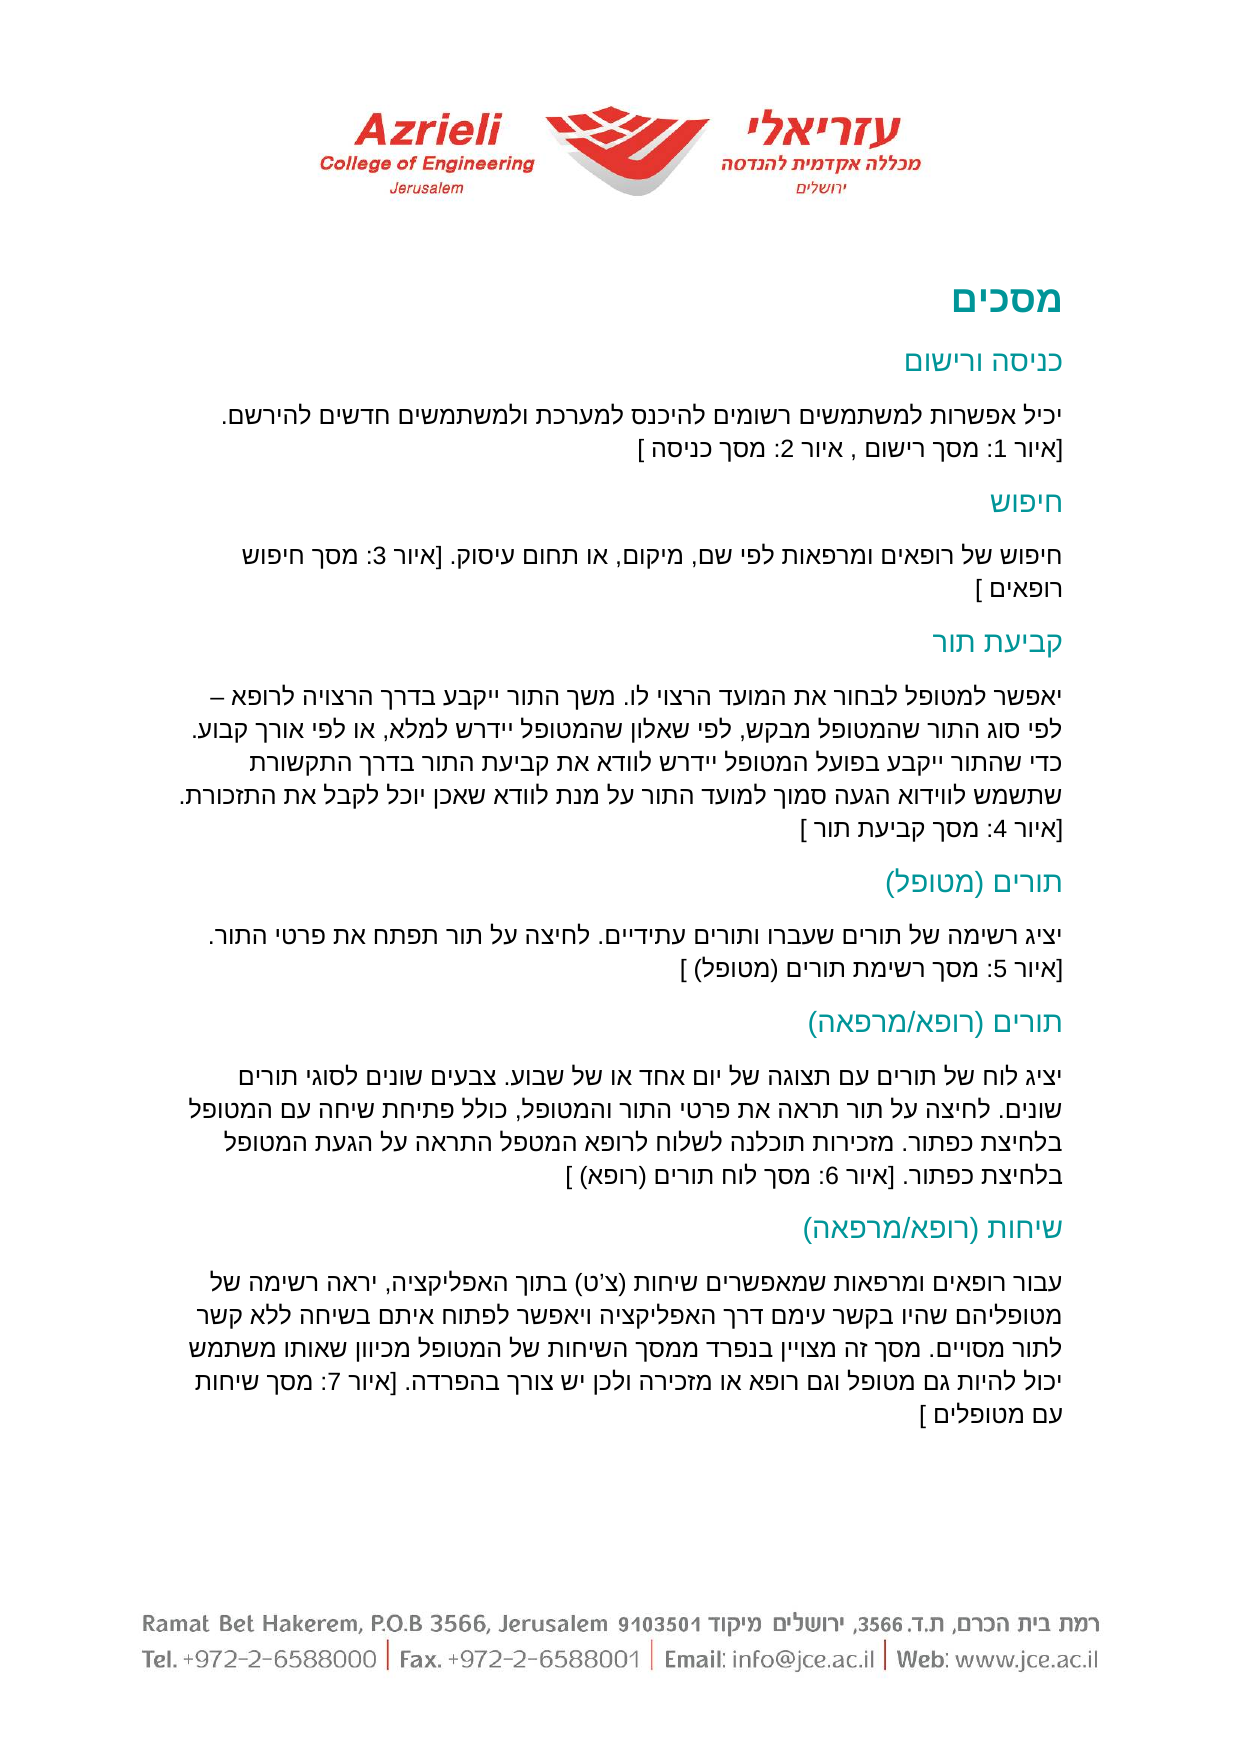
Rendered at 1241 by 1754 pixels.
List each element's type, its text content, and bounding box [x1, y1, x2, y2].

picture [107, 1593, 1133, 1702]
picture [42, 44, 1199, 221]
text יציג רשימה של תורים שעברו ותורים עתידיים. לחיצה על תור תפתח את פרטי התור. [איור 5: מסך רשימת תורים (מטופל) ] [177, 921, 1063, 983]
subtitle תורים (רופא/מרפאה) [177, 1005, 1063, 1039]
subtitle כניסה ורישום [177, 344, 1063, 378]
subtitle חיפוש [177, 485, 1063, 518]
text יאפשר למטופל לבחור את המועד הרצוי לו. משך התור ייקבע בדרך הרצויה לרופא – לפי סוג התור שהמטופל מבקש, לפי שאלון שהמטופל יידרש למלא, או לפי אורך קבוע. כדי שהתור ייקבע בפועל המטופל יידרש לוודא את קביעת התור בדרך התקשורת שתשמש לווידוא הגעה סמוך למועד התור על מנת לוודא שאכן יוכל לקבל את התזכורת. [איור 4: מסך קביעת תור ] [177, 682, 1063, 842]
text יציג לוח של תורים עם תצוגה של יום אחד או של שבוע. צבעים שונים לסוגי תורים שונים. לחיצה על תור תראה את פרטי התור והמטופל, כולל פתיחת שיחה עם המטופל בלחיצת כפתור. מזכירות תוכלנה לשלוח לרופא המטפל התראה על הגעת המטופל בלחיצת כפתור. [איור 6: מסך לוח תורים (רופא) ] [177, 1062, 1063, 1189]
subtitle שיחות (רופא/מרפאה) [177, 1212, 1063, 1245]
text יכיל אפשרות למשתמשים רשומים להיכנס למערכת ולמשתמשים חדשים להירשם. [איור 1: מסך רישום , איור 2: מסך כניסה ] [177, 401, 1063, 463]
subtitle מסכים [177, 277, 1063, 320]
text חיפוש של רופאים ומרפאות לפי שם, מיקום, או תחום עיסוק. [איור 3: מסך חיפוש רופאים ] [177, 541, 1063, 603]
subtitle קביעת תור [177, 625, 1063, 659]
text עבור רופאים ומרפאות שמאפשרים שיחות (צ’ט) בתוך האפליקציה, יראה רשימה של מטופליהם שהיו בקשר עימם דרך האפליקציה ויאפשר לפתוח איתם בשיחה ללא קשר לתור מסויים. מסך זה מצויין בנפרד ממסך השיחות של המטופל מכיוון שאותו משתמש יכול להיות גם מטופל וגם רופא או מזכירה ולכן יש צורך בהפרדה. [איור 7: מסך שיחות עם מטופלים ] [177, 1268, 1063, 1429]
subtitle תורים (מטופל) [177, 865, 1063, 898]
